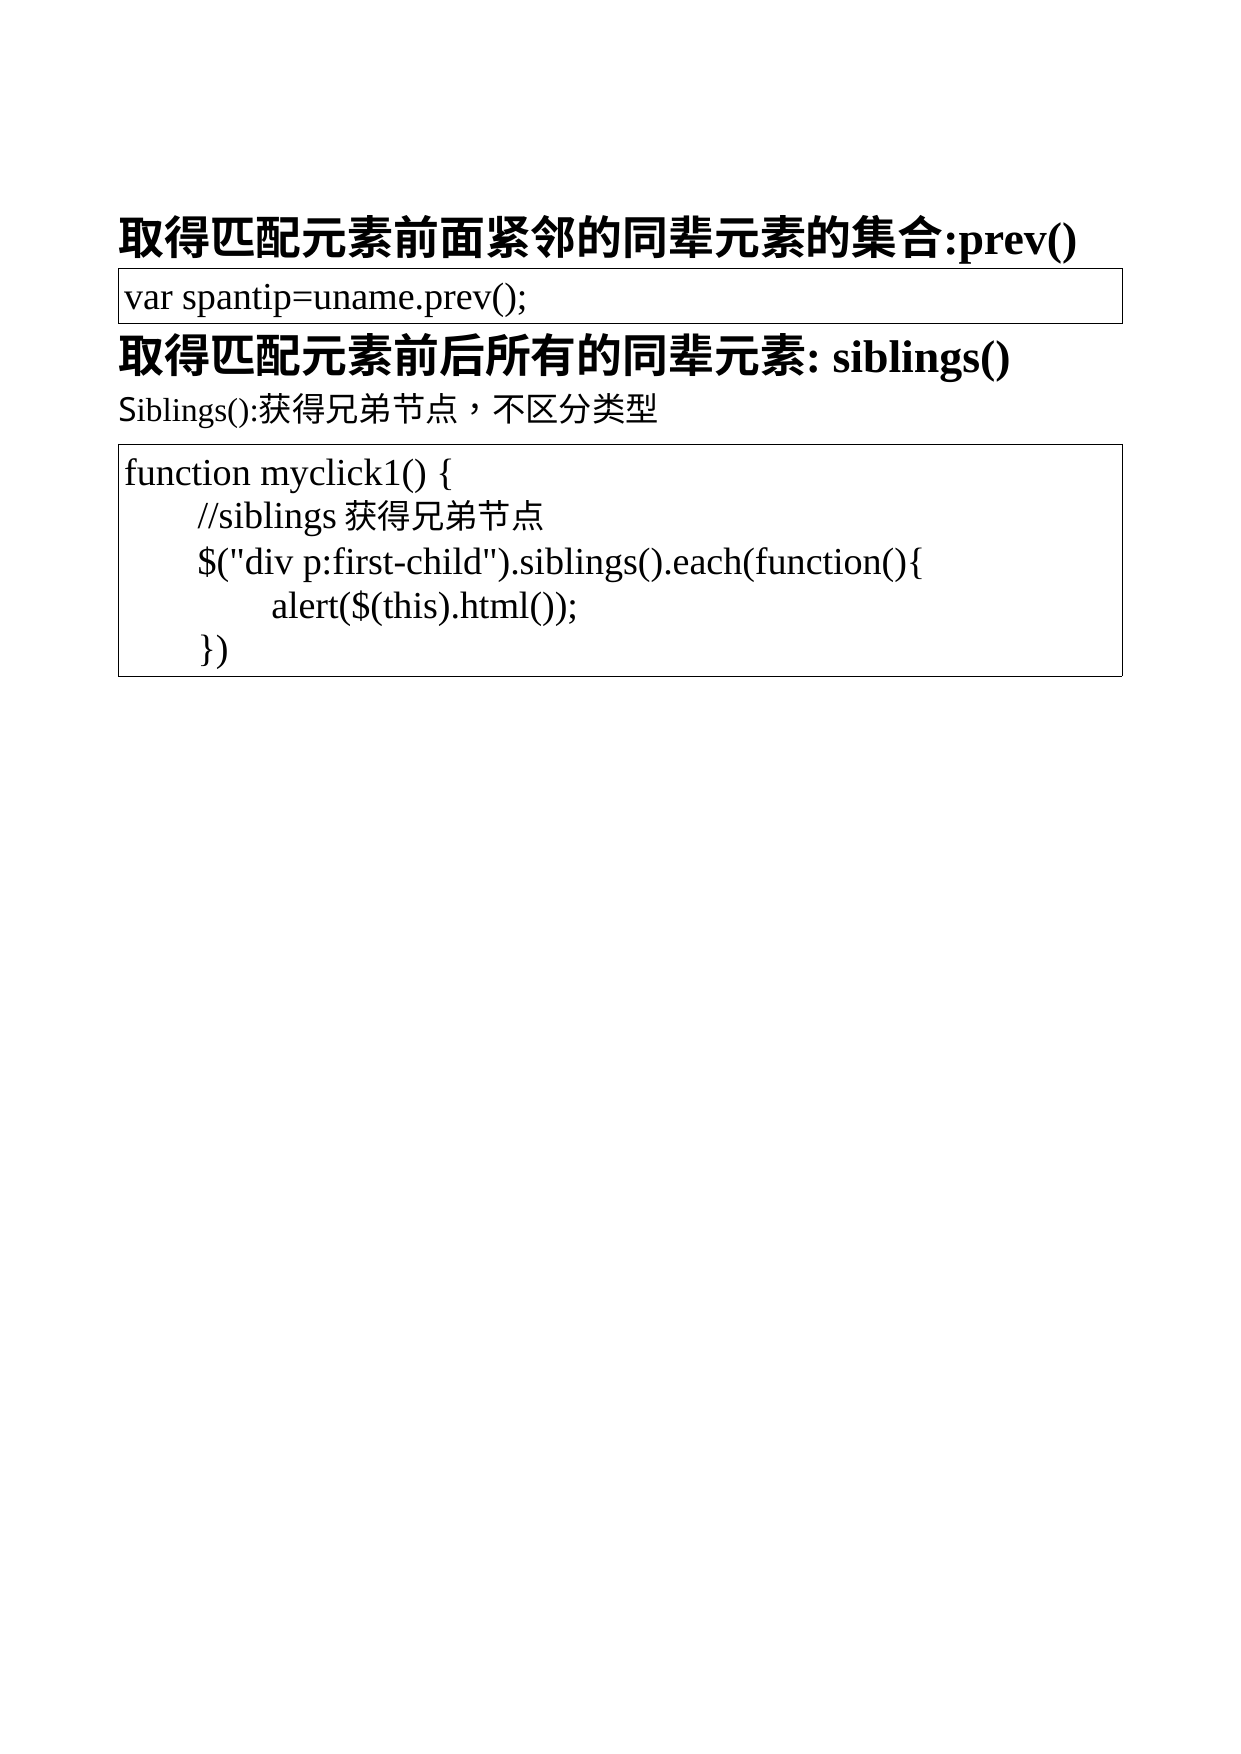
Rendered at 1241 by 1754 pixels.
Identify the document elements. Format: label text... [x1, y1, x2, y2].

table_header function myclick1() { //siblings获得兄弟节点 $("div p:first-child").siblings().each(function(){ alert($(this).html()); }) [119, 445, 1122, 676]
table_header var spantip=uname.prev(); [119, 269, 1122, 323]
text 取得匹配元素前面紧邻的同辈元素的集合:prev() [118, 206, 1122, 268]
text 取得匹配元素前后所有的同辈元素: siblings() [118, 324, 1122, 386]
text Siblings():获得兄弟节点，不区分类型 [118, 386, 1122, 431]
